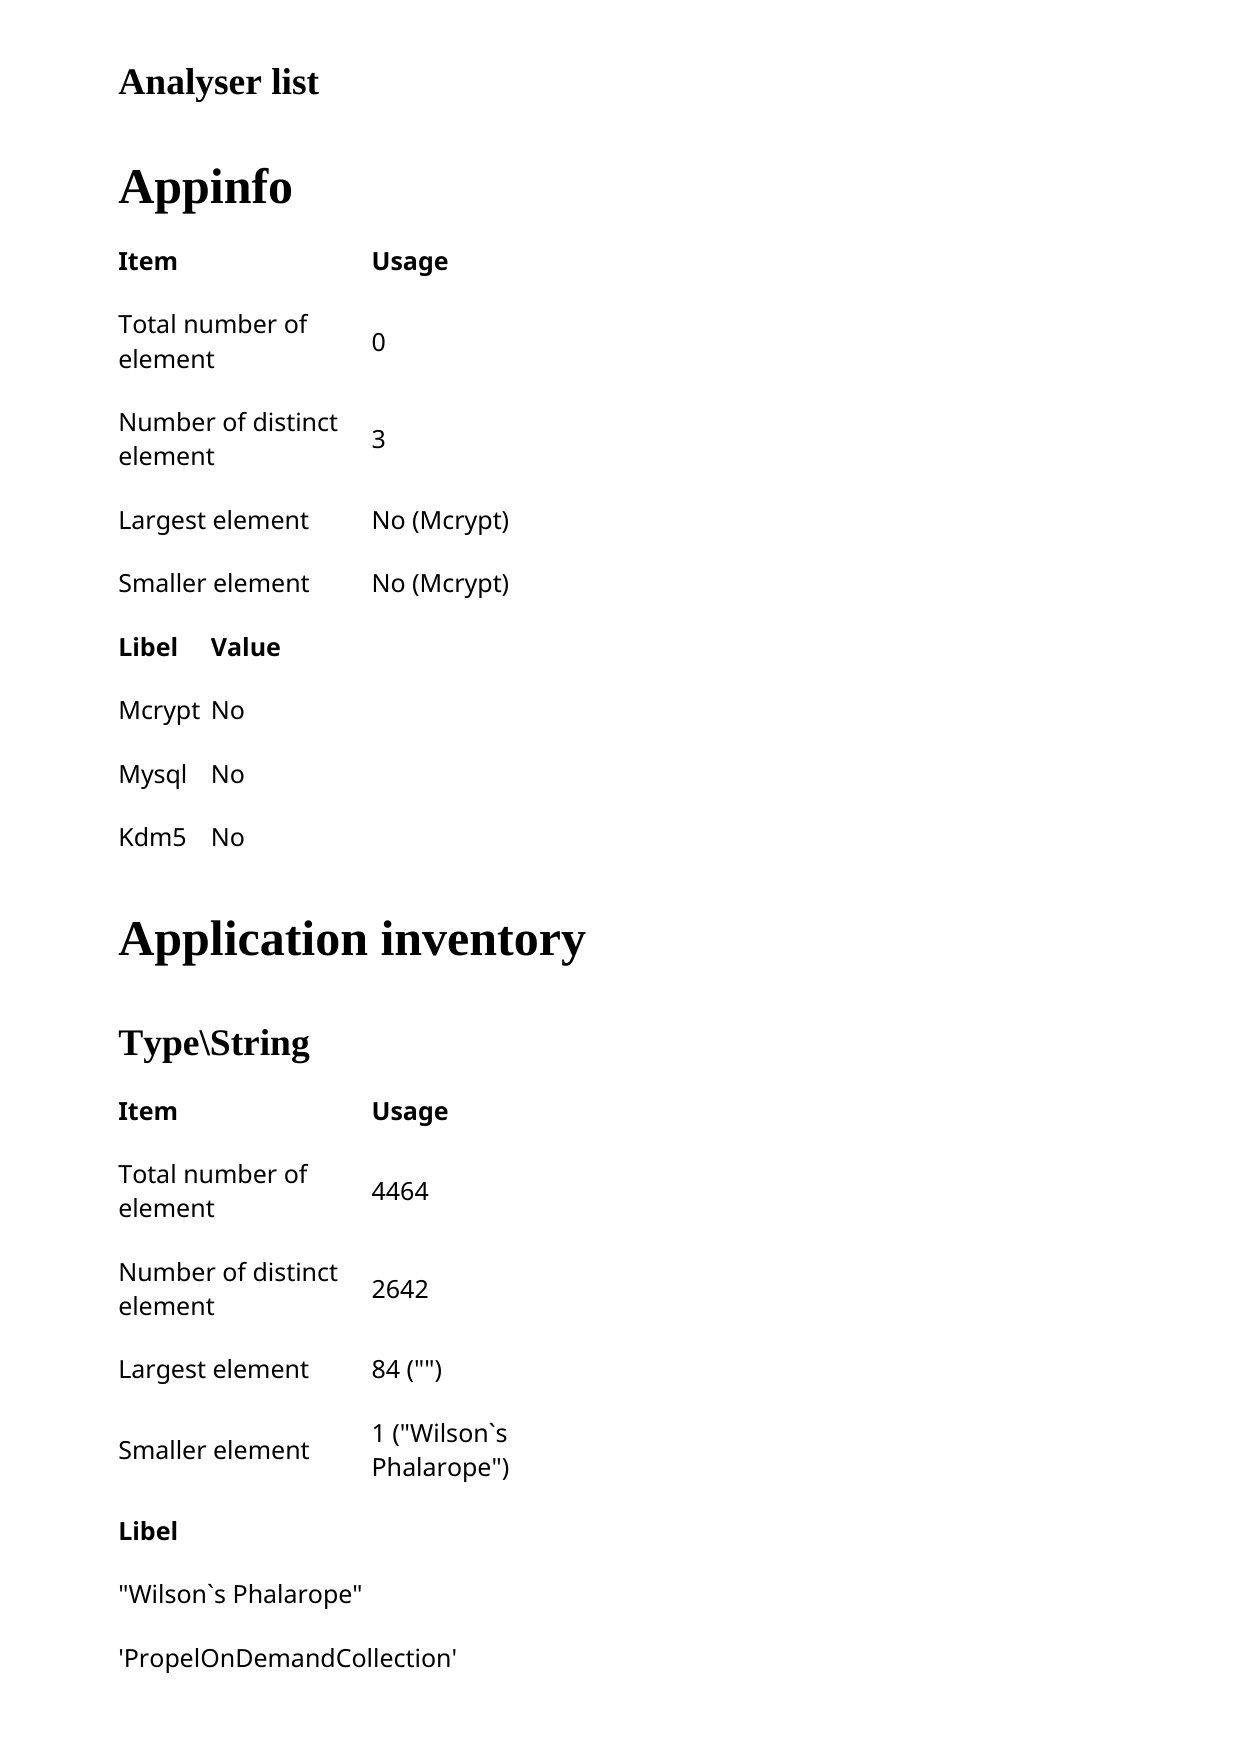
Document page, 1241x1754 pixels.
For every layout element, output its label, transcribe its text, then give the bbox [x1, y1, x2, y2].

table_cell No (Mcrypt) [371, 566, 540, 629]
subtitle Application inventory [118, 909, 1181, 966]
table_header Item [118, 244, 371, 307]
table_cell 3 [371, 405, 540, 502]
table_header Item [118, 1093, 371, 1157]
table_cell No [211, 757, 291, 820]
table_cell Smaller element [118, 1416, 371, 1513]
table_cell 1 ("Wilson`s Phalarope") [371, 1416, 623, 1513]
table_cell Smaller element [118, 566, 371, 629]
table_header Usage [371, 1093, 623, 1157]
table_header Libel [118, 630, 211, 693]
table_cell No [211, 820, 291, 884]
table_cell No (Mcrypt) [371, 503, 540, 566]
subtitle Appinfo [118, 157, 1181, 214]
table_cell 84 ("") [371, 1352, 623, 1416]
subtitle Analyser list [118, 59, 1181, 102]
table_cell "Wilson`s Phalarope" [118, 1577, 1240, 1640]
table_cell Total number of element [118, 1157, 371, 1254]
table_cell No [211, 693, 291, 757]
table_cell Total number of element [118, 307, 371, 405]
table_header Usage [371, 244, 540, 307]
table_cell 4464 [371, 1157, 623, 1254]
table_cell 'PropelOnDemandCollection' [118, 1640, 1240, 1674]
subtitle Type\String [118, 1021, 1181, 1064]
table_header Value [211, 630, 291, 693]
table_cell Number of distinct element [118, 1254, 371, 1352]
table_cell Number of distinct element [118, 405, 371, 502]
table_cell Mysql [118, 757, 211, 820]
table_cell Largest element [118, 1352, 371, 1416]
table_cell 0 [371, 307, 540, 405]
table_header Libel [118, 1513, 1240, 1577]
table_cell Kdm5 [118, 820, 211, 884]
table_cell Largest element [118, 503, 371, 566]
table_cell 2642 [371, 1254, 623, 1352]
table_cell Mcrypt [118, 693, 211, 757]
